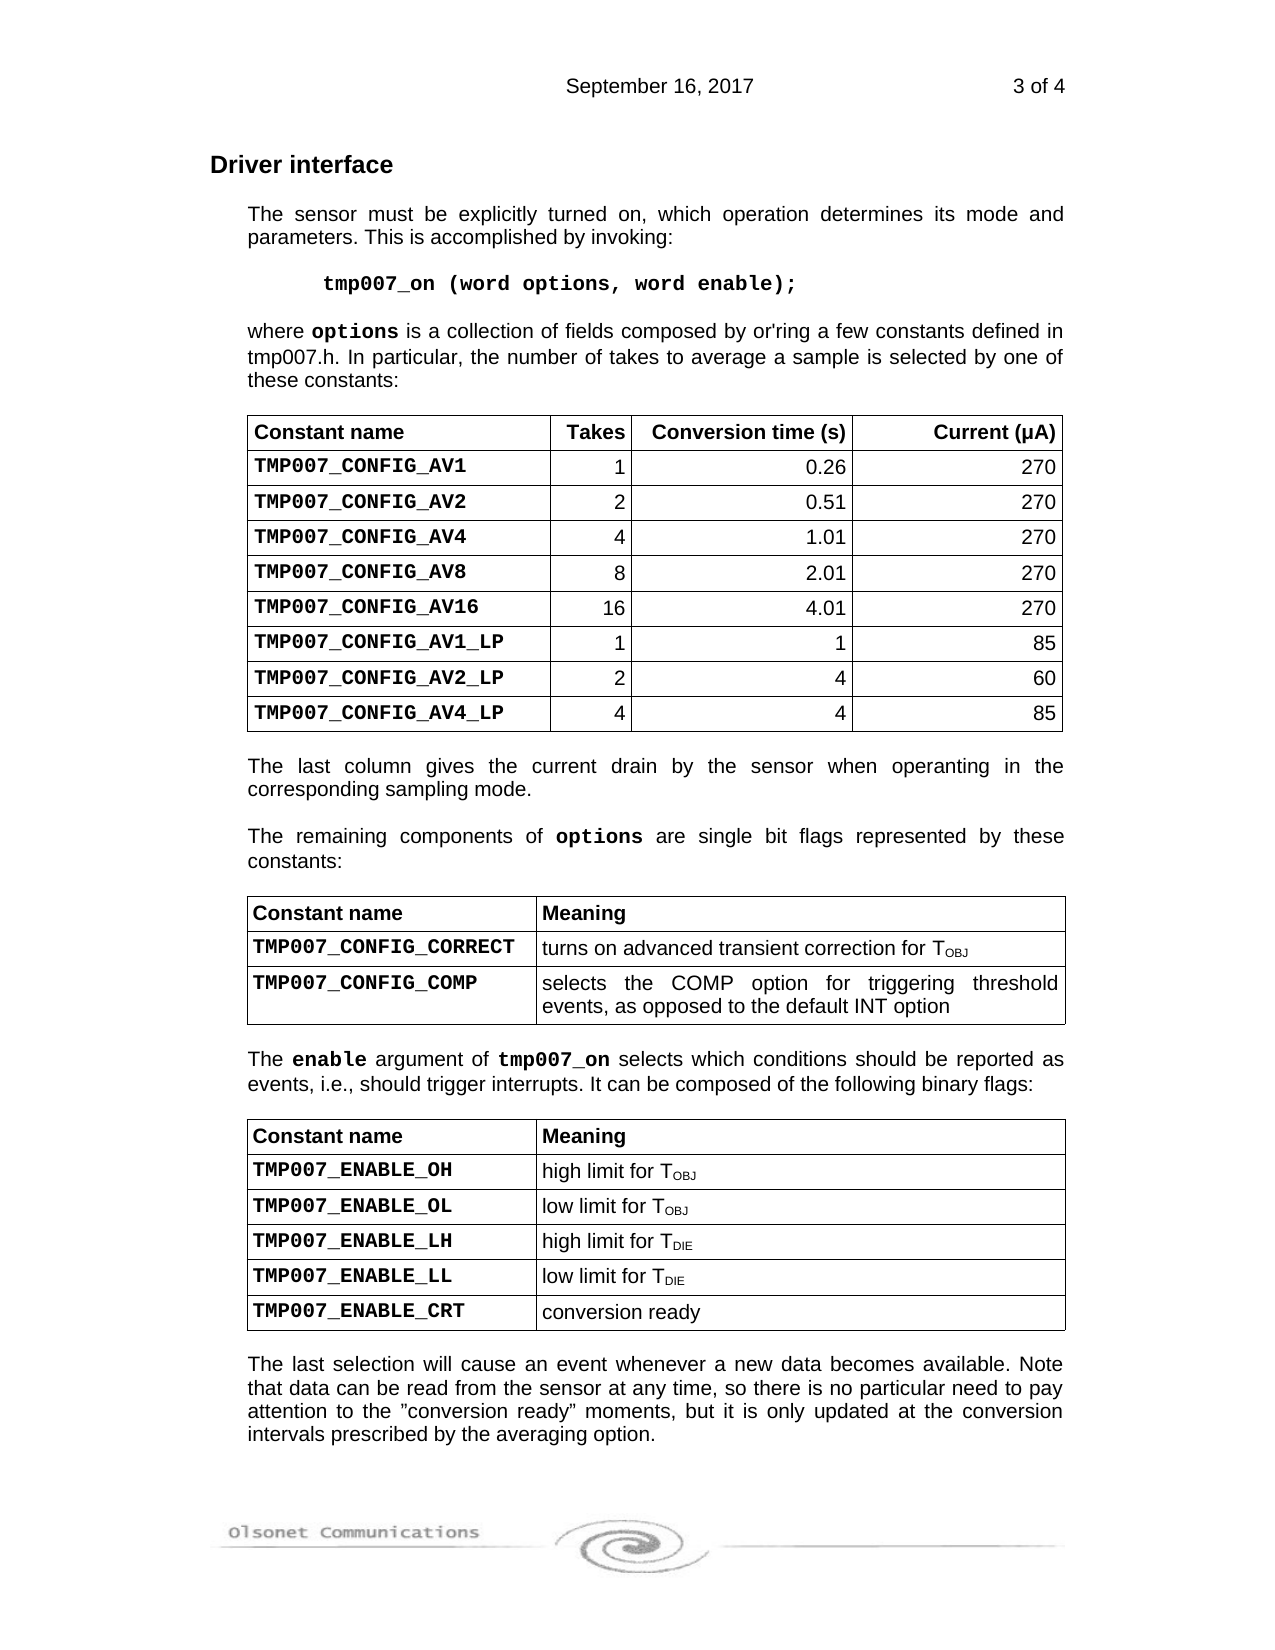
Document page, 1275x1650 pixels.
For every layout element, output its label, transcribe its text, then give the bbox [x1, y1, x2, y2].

table_cell 1 [551, 451, 631, 485]
table_cell 1 [632, 627, 852, 661]
table_cell 8 [551, 556, 631, 591]
table_cell TMP007_CONFIG_AV4 [248, 521, 550, 555]
picture [210, 1504, 1065, 1596]
table_cell 4.01 [632, 592, 852, 626]
table_header Constant name [248, 1120, 536, 1154]
table_cell TMP007_CONFIG_CORRECT [248, 932, 536, 966]
table_cell TMP007_ENABLE_LL [248, 1260, 536, 1294]
table_header Current (μA) [853, 416, 1062, 450]
table_cell 16 [551, 592, 631, 626]
text The last column gives the current drain by the sensor when operanting in the corresponding sampling mode. [247, 755, 1065, 801]
table_cell TMP007_ENABLE_CRT [248, 1296, 536, 1330]
table_cell selects the COMP option for triggering threshold events, as opposed to the default INT option [537, 967, 1065, 1024]
text The remaining components of options are single bit flags represented by these constants: [247, 824, 1065, 873]
text The enable argument of tmp007_on selects which conditions should be reported as events, i.e., should trigger interrupts. It can be composed of the following binary flags: [247, 1047, 1065, 1096]
table_cell TMP007_CONFIG_COMP [248, 967, 536, 1024]
table_cell TMP007_CONFIG_AV2 [248, 486, 550, 520]
table_cell 2.01 [632, 556, 852, 591]
table_cell TMP007_CONFIG_AV16 [248, 592, 550, 626]
table_cell 0.51 [632, 486, 852, 520]
table_cell TMP007_ENABLE_OH [248, 1155, 536, 1189]
table_cell 2 [551, 486, 631, 520]
table_cell TMP007_ENABLE_LH [248, 1225, 536, 1259]
table_cell 4 [551, 521, 631, 555]
table_header Constant name [248, 416, 550, 450]
table_header Meaning [537, 1120, 1065, 1154]
text The last selection will cause an event whenever a new data becomes available. Note that data can be read from the sensor at any time, so there is no particular need to pay attention to the ”conversion ready” moments, but it is only updated at the conversion intervals prescribed by the averaging option. [247, 1353, 1065, 1446]
text The sensor must be explicitly turned on, which operation determines its mode and parameters. This is accomplished by invoking: [247, 202, 1065, 248]
table_cell TMP007_CONFIG_AV1 [248, 451, 550, 485]
table_header Conversion time (s) [632, 416, 852, 450]
table_cell 60 [853, 662, 1062, 696]
table_cell 270 [853, 486, 1062, 520]
table_cell 4 [551, 697, 631, 731]
table_cell low limit for TDIE [537, 1260, 1065, 1294]
table_cell conversion ready [537, 1296, 1065, 1330]
table_cell TMP007_CONFIG_AV2_LP [248, 662, 550, 696]
table_cell 270 [853, 592, 1062, 626]
table_cell TMP007_CONFIG_AV1_LP [248, 627, 550, 661]
table_cell 0.26 [632, 451, 852, 485]
table_cell 1.01 [632, 521, 852, 555]
table_cell 85 [853, 697, 1062, 731]
table_cell 85 [853, 627, 1062, 661]
text where options is a collection of fields composed by or'ring a few constants defined in tmp007.h. In particular, the number of takes to average a sample is selected by one of these constants: [247, 320, 1065, 392]
table_header Constant name [248, 897, 536, 931]
table_cell 270 [853, 451, 1062, 485]
table_cell low limit for TOBJ [537, 1190, 1065, 1224]
table_cell 2 [551, 662, 631, 696]
table_cell high limit for TDIE [537, 1225, 1065, 1259]
table_cell 4 [632, 697, 852, 731]
table_cell turns on advanced transient correction for TOBJ [537, 932, 1065, 966]
table_cell 270 [853, 556, 1062, 591]
table_cell TMP007_CONFIG_AV8 [248, 556, 550, 591]
table_cell 1 [551, 627, 631, 661]
table_header Takes [551, 416, 631, 450]
text tmp007_on (word options, word enable); [247, 272, 1065, 297]
table_header Meaning [537, 897, 1065, 931]
subtitle Driver interface [210, 151, 1065, 179]
table_cell 270 [853, 521, 1062, 555]
table_cell high limit for TOBJ [537, 1155, 1065, 1189]
table_cell TMP007_CONFIG_AV4_LP [248, 697, 550, 731]
table_cell 4 [632, 662, 852, 696]
table_cell TMP007_ENABLE_OL [248, 1190, 536, 1224]
